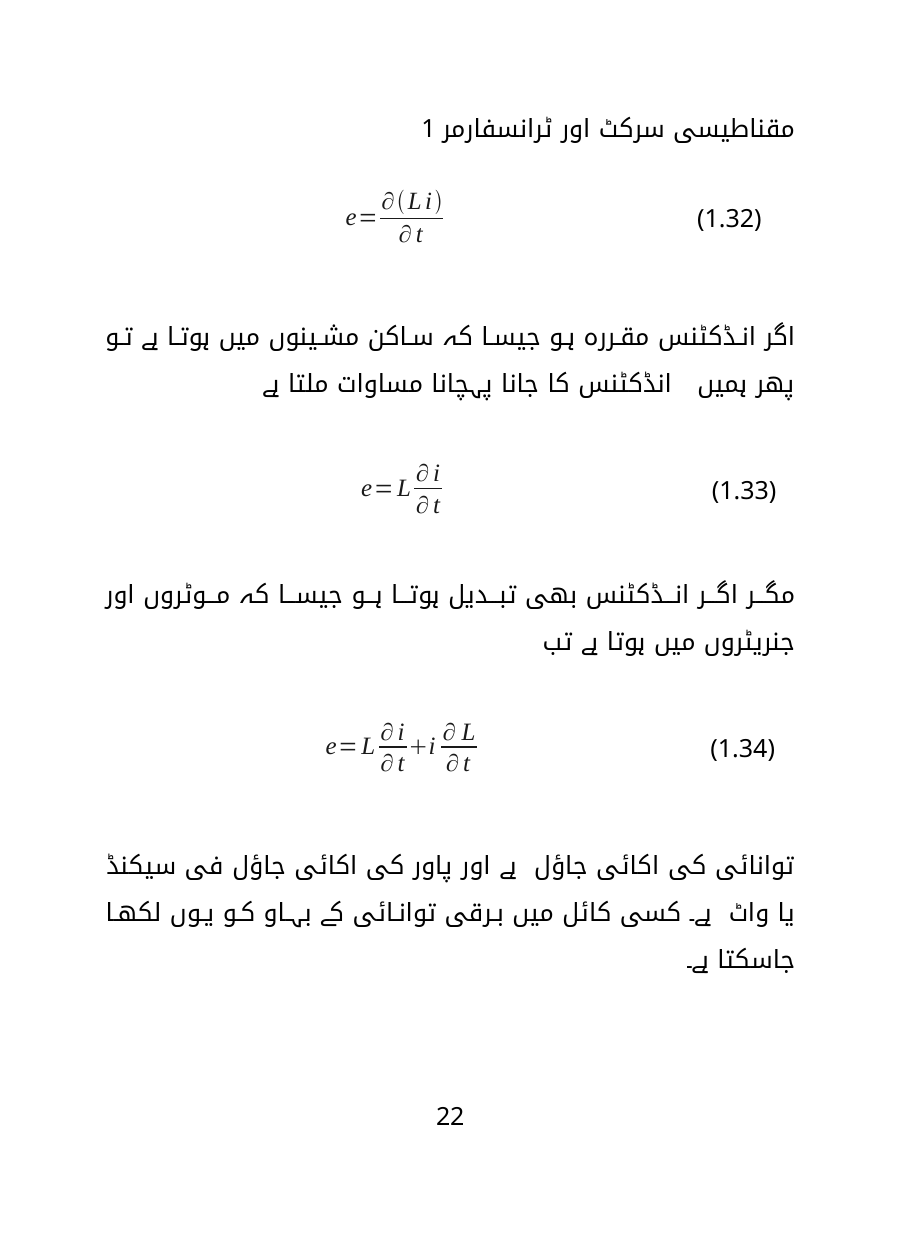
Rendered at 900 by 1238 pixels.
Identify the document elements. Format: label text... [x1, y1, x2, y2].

table_header [105, 713, 704, 796]
table_header (1.33) [706, 454, 795, 537]
text اگر انڈکٹنس مقررہ ہو جیسا کہ ساکن مشینوں میں ہوتا ہے تو پھر ہمیں انڈکٹنس کا جانا پہچانا مساوات ملتا ہے [105, 313, 795, 408]
table_header [105, 182, 691, 266]
table_header (1.34) [705, 713, 795, 796]
text توانائی کی اکائی جاؤل ہے اور پاور کی اکائی جاؤل فی سیکنڈ یا واٹ ہے۔ کسی کائل میں برقی توانائی کے بہاو کو یوں لکھا جاسکتا ہے۔ [105, 842, 795, 984]
table_header [105, 454, 706, 537]
table_header (1.32) [691, 182, 795, 266]
text مگر اگر انڈکٹنس بھی تبدیل ہوتا ہو جیسا کہ موٹروں اور جنریٹروں میں ہوتا ہے تب [105, 571, 795, 666]
